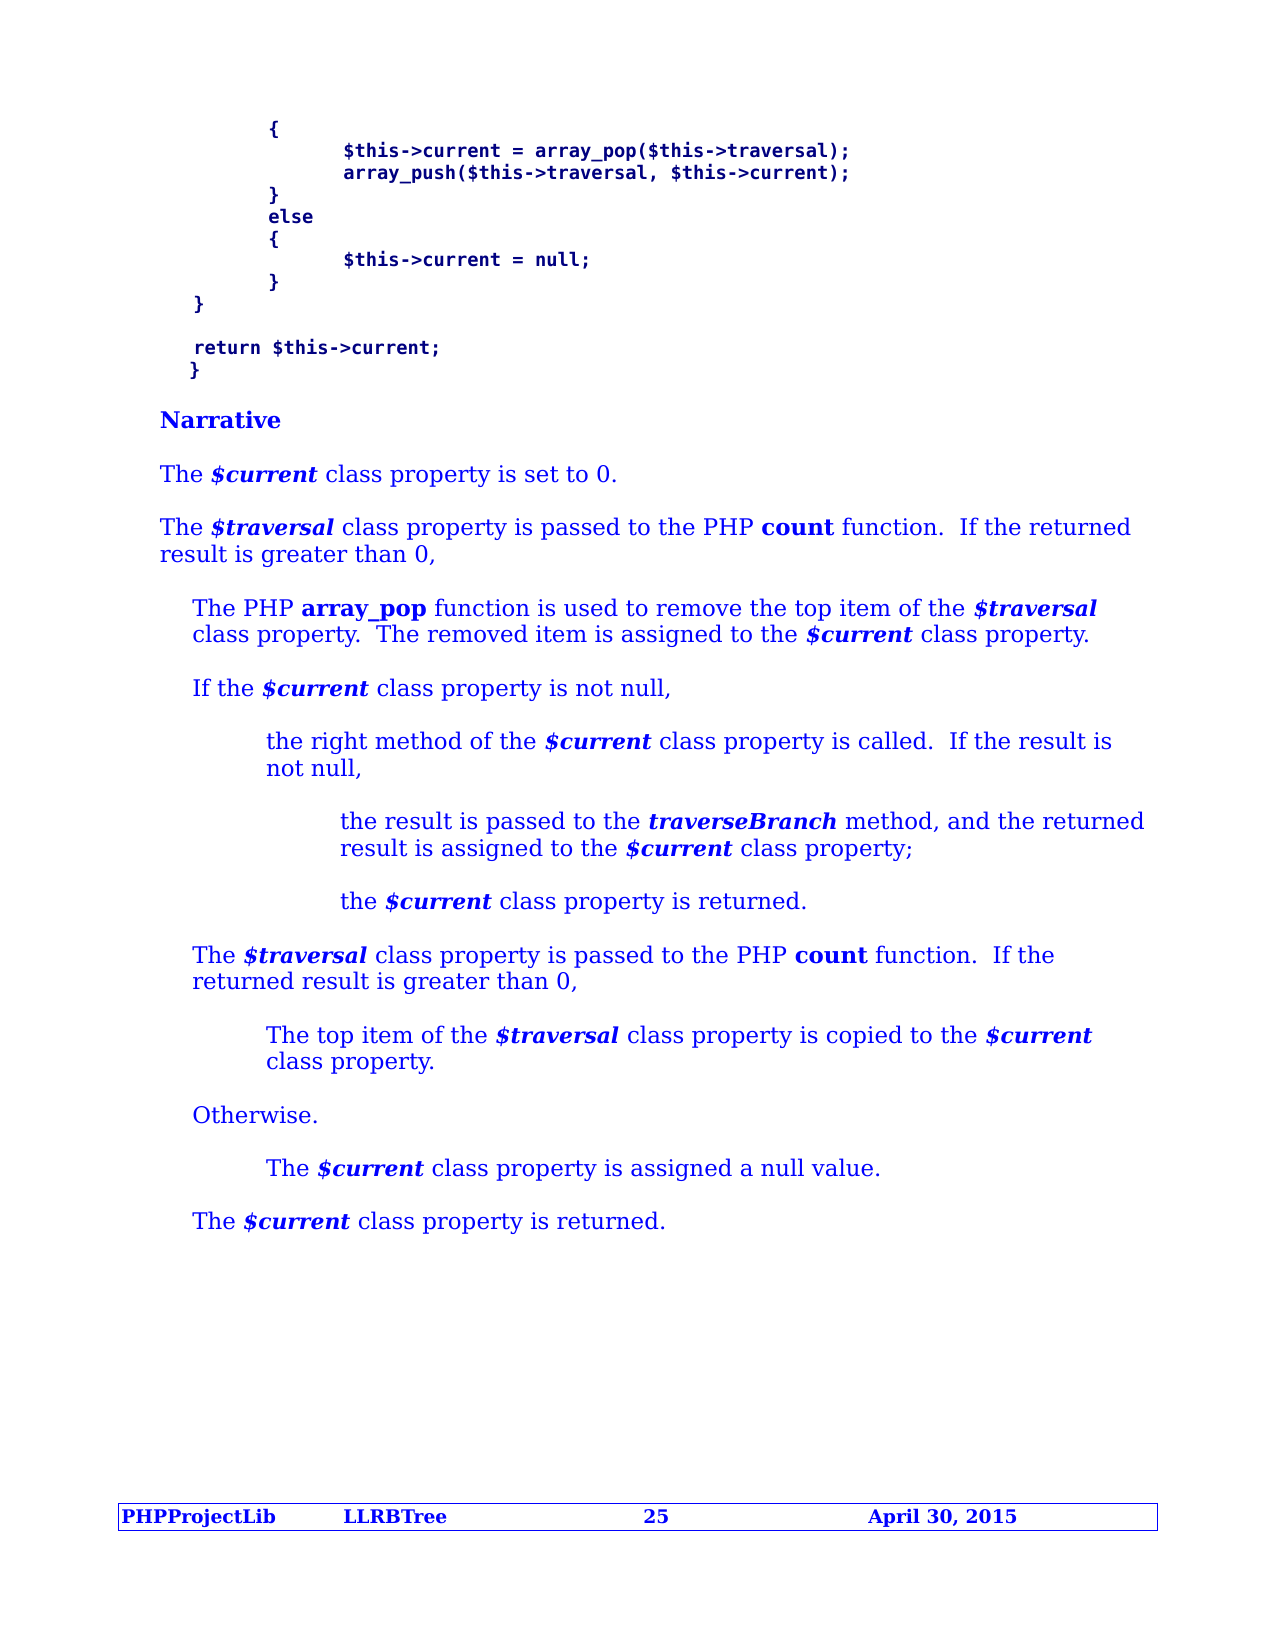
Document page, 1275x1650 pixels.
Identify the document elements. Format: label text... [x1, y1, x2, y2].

list } [189, 293, 1157, 315]
text Otherwise. [192, 1102, 1157, 1128]
list } [189, 184, 1157, 206]
text The $current class property is assigned a null value. [266, 1155, 1157, 1182]
list { [189, 227, 1157, 249]
list } [189, 359, 1157, 381]
text The $current class property is set to 0. [159, 461, 1157, 487]
list } [189, 271, 1157, 293]
list array_push($this->traversal, $this->current); [189, 162, 1157, 184]
list { [189, 118, 1157, 140]
list else [189, 206, 1157, 227]
text Narrative [159, 407, 1157, 434]
text The $current class property is returned. [192, 1208, 1157, 1235]
text the $current class property is returned. [340, 888, 1157, 915]
text the right method of the $current class property is called. If the result is not null, [266, 728, 1157, 781]
text If the $current class property is not null, [192, 675, 1157, 701]
text The top item of the $traversal class property is copied to the $current class property. [266, 1022, 1157, 1075]
text The $traversal class property is passed to the PHP count function. If the returned result is greater than 0, [192, 941, 1157, 995]
list return $this->current; [189, 337, 1157, 359]
text The PHP array_pop function is used to remove the top item of the $traversal class property. The removed item is assigned to the $current class property. [192, 594, 1157, 648]
text the result is passed to the traverseBranch method, and the returned result is assigned to the $current class property; [340, 808, 1157, 861]
list $this->current = array_pop($this->traversal); [189, 140, 1157, 162]
list $this->current = null; [189, 249, 1157, 271]
text The $traversal class property is passed to the PHP count function. If the returned result is greater than 0, [159, 514, 1157, 568]
